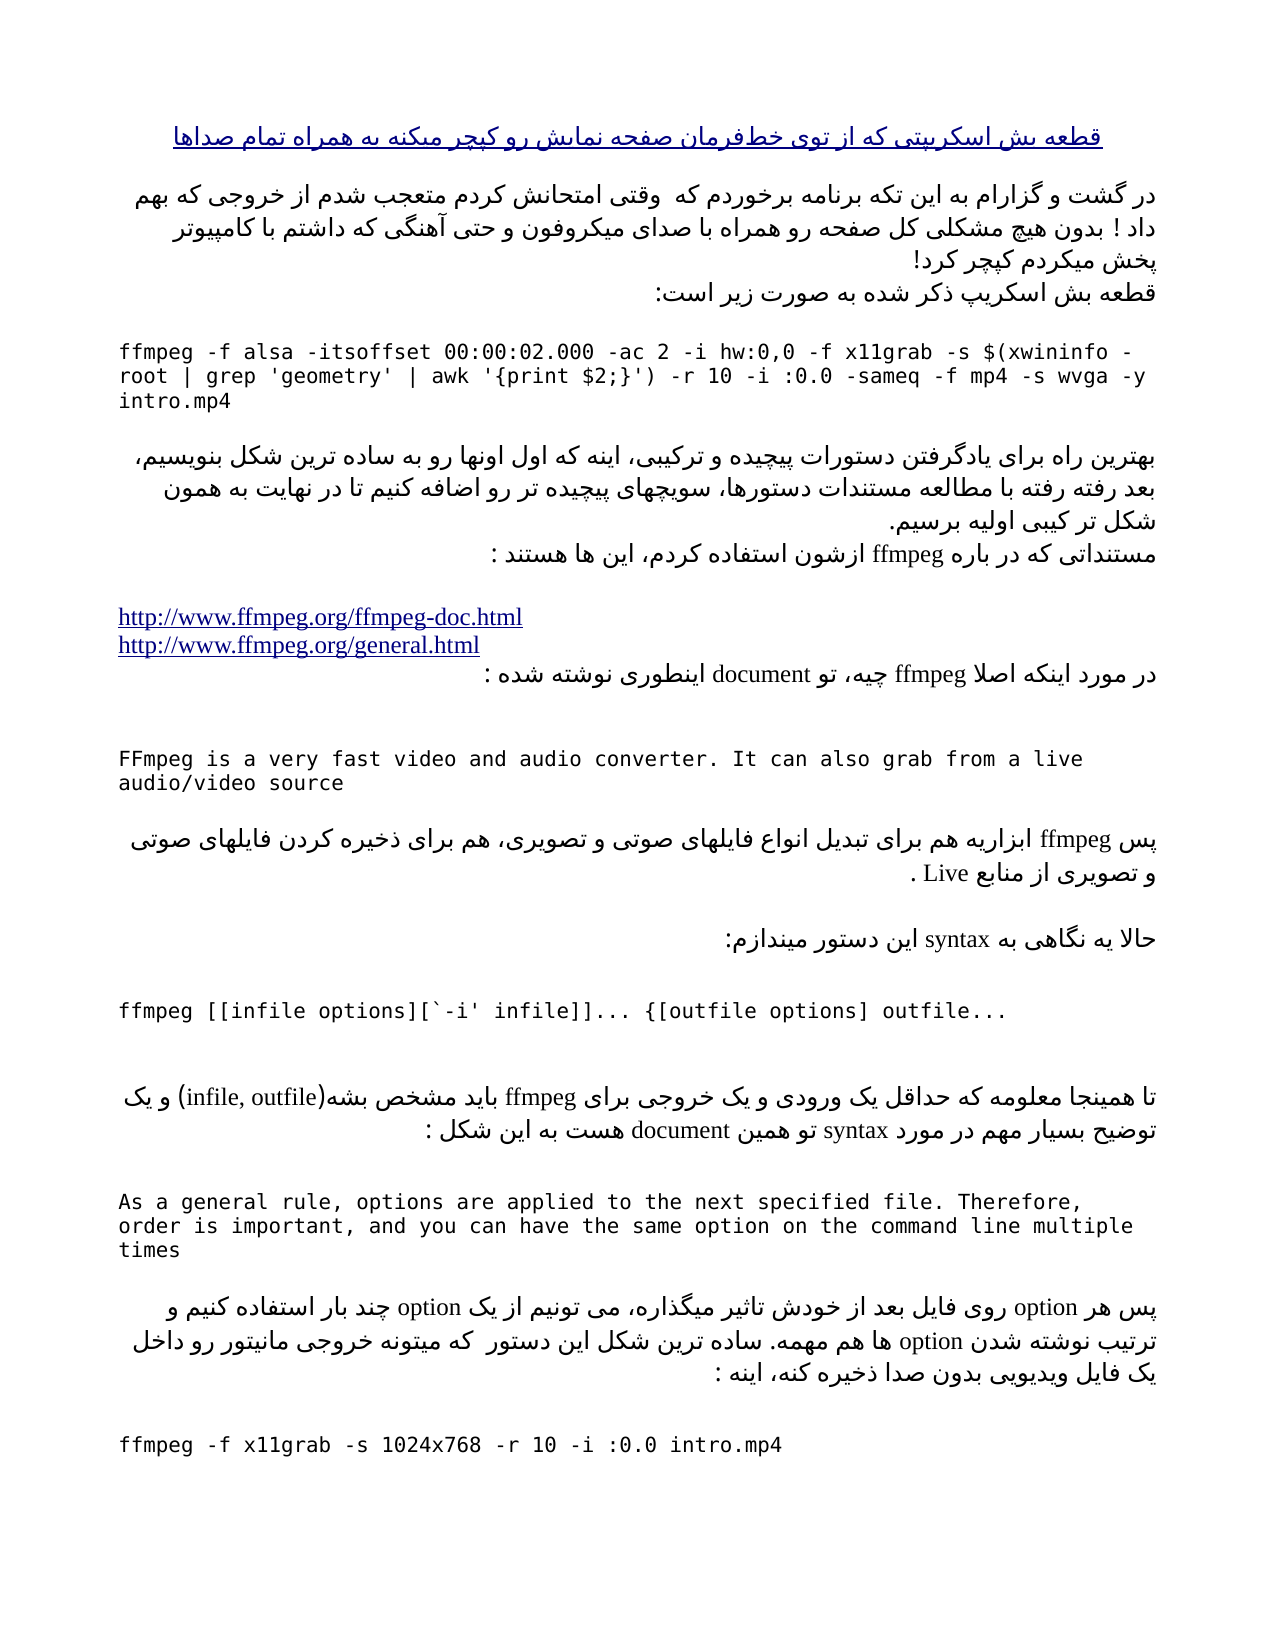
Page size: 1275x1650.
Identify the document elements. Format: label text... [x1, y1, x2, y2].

text ffmpeg -f x11grab -s 1024x768 -r 10 -i :0.0 intro.mp4 [118, 1433, 1157, 1457]
text ffmpeg -f alsa -itsoffset 00:00:02.000 -ac 2 -i hw:0,0 -f x11grab -s $(xwininfo -root | grep 'geometry' | awk '{print $2;}') -r 10 -i :0.0 -sameq -f mp4 -s wvga -y intro.mp4 [118, 340, 1157, 413]
text در مورد اینکه اصلا ffmpeg چیه، تو document اینطوری نوشته شده : [118, 659, 1157, 693]
text حالا یه نگاهی به syntax این دستور میندازم: [118, 892, 1157, 958]
text بهترین راه برای یادگرفتن دستورات پیچیده و ترکیبی، اینه که اول اونها رو به ساده ترین شکل بنویسیم، [118, 442, 1157, 474]
text http://www.ffmpeg.org/ffmpeg-doc.html [118, 602, 1157, 631]
text در گشت و گزارام به این تکه برنامه برخوردم که وقتی امتحانش کردم متعجب شدم از خروجی که بهم داد ! بدون هیچ مشکلی کل صفحه رو همراه با صدای میکروفون و حتی آهنگی که داشتم با کامپیوتر پخش میکردم کپچر کرد! [118, 181, 1157, 279]
text ...ffmpeg [[infile options][`-i' infile]]... {[outfile options] outfile [118, 999, 1157, 1023]
text بعد رفته رفته با مطالعه مستندات دستورها، سویچهای پیچیده تر رو اضافه کنیم تا در نهایت به همون شکل تر کیبی اولیه برسیم. مستنداتی که در باره ffmpeg ازشون استفاده کردم، این ها هستند : [118, 474, 1157, 573]
text قطعه بش اسکریپ ذکر شده به صورت زیر است: [118, 279, 1157, 311]
text پس ffmpeg ابزاریه هم برای تبدیل انواع فایلهای صوتی و تصویری، هم برای ذخیره کردن فایلهای صوتی و تصویری از منابع Live . [118, 824, 1157, 892]
text As a general rule, options are applied to the next specified file. Therefore, order is important, and you can have the same option on the command line multiple times [118, 1190, 1157, 1263]
text http://www.ffmpeg.org/general.html [118, 631, 1157, 659]
text پس هر option روی فایل بعد از خودش تاثیر میگذاره، می تونیم از یک option چند بار استفاده کنیم و ترتیب نوشته شدن option ها هم مهمه. ساده ترین شکل این دستور که میتونه خروجی مانیتور رو داخل یک فایل ویدیویی بدون صدا ذخیره کنه، اینه : [118, 1292, 1157, 1392]
text قطعه بش اسکریپتی که از توی خط‌فرمان صفحه نمایش رو کپچر میکنه به همراه تمام صداها [118, 118, 1157, 152]
text FFmpeg is a very fast video and audio converter. It can also grab from a live audio/video source [118, 747, 1157, 795]
text تا همینجا معلومه که حداقل یک ورودی و یک خروجی برای ffmpeg باید مشخص بشه(infile, outfile) و یک توضیح بسیار مهم در مورد syntax تو همین document هست به این شکل : [118, 1082, 1157, 1149]
